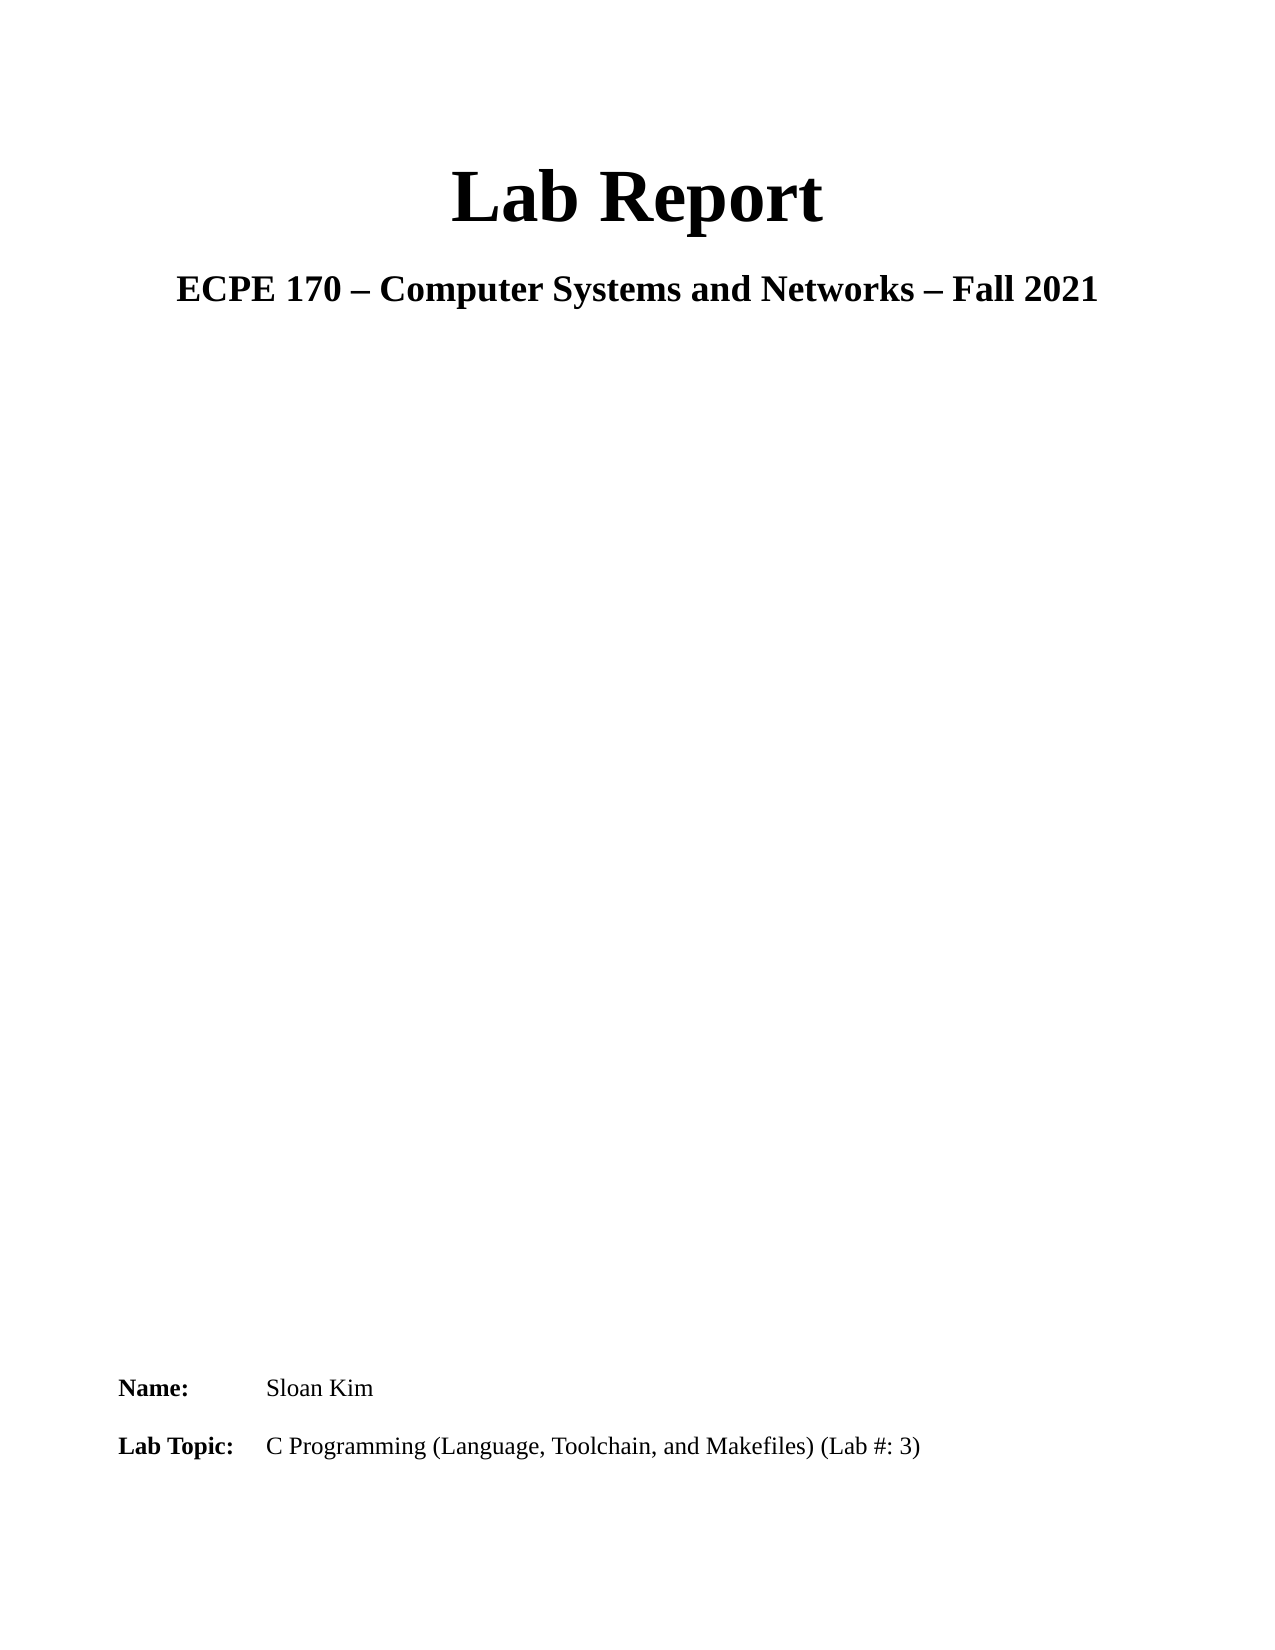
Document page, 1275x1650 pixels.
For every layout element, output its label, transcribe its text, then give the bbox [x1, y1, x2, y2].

text ECPE 170 – Computer Systems and Networks – Fall 2021 [118, 267, 1157, 310]
text Name: Sloan Kim [118, 1373, 1157, 1402]
text Lab Topic: C Programming (Language, Toolchain, and Makefiles) (Lab #: 3) [118, 1431, 1157, 1460]
text Lab Report [118, 152, 1157, 238]
